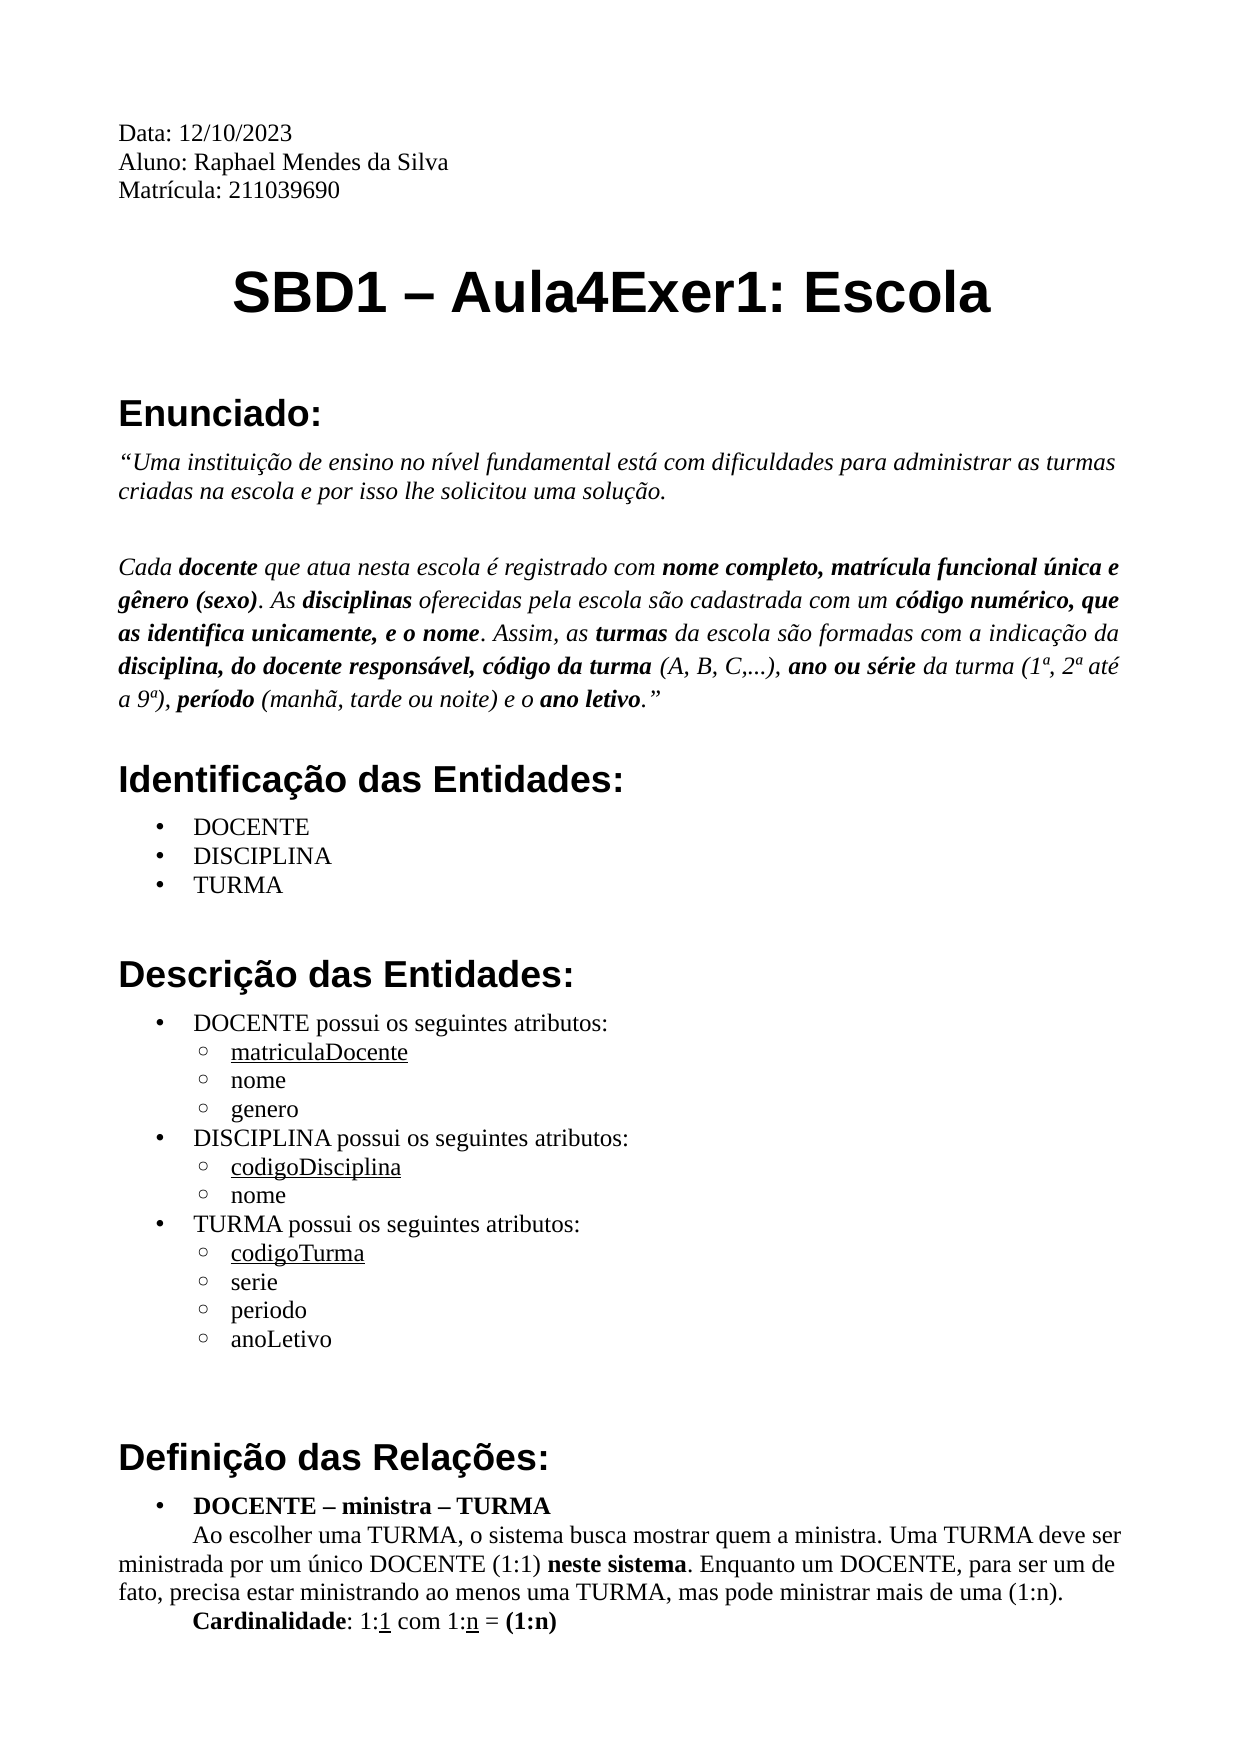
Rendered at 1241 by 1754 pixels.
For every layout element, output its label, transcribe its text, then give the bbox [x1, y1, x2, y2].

list DISCIPLINA [156, 841, 1122, 870]
list anoLetivo [193, 1324, 1122, 1353]
list codigoTurma [193, 1238, 1122, 1267]
subtitle Identificação das Entidades: [118, 757, 1122, 800]
list TURMA [156, 870, 1122, 899]
text Cardinalidade: 1:1 com 1:n = (1:n) [118, 1606, 1122, 1635]
list nome [193, 1181, 1122, 1209]
text Aluno: Raphael Mendes da Silva [118, 147, 1122, 176]
list serie [193, 1267, 1122, 1296]
text Ao escolher uma TURMA, o sistema busca mostrar quem a ministra. Uma TURMA deve ser ministrada por um único DOCENTE (1:1) neste sistema. Enquanto um DOCENTE, para ser um de fato, precisa estar ministrando ao menos uma TURMA, mas pode ministrar mais de uma (1:n). [118, 1520, 1122, 1606]
subtitle Definição das Relações: [118, 1436, 1122, 1479]
list periodo [193, 1296, 1122, 1324]
list DOCENTE – ministra – TURMA [156, 1491, 1122, 1520]
list DOCENTE [156, 812, 1122, 841]
list matriculaDocente [193, 1037, 1122, 1066]
list DISCIPLINA possui os seguintes atributos: [156, 1123, 1122, 1152]
subtitle Descrição das Entidades: [118, 952, 1122, 996]
list nome [193, 1066, 1122, 1094]
list genero [193, 1094, 1122, 1123]
title SBD1 – Aula4Exer1: Escola [118, 258, 1122, 325]
text Cada docente que atua nesta escola é registrado com nome completo, matrícula funcional única e gênero (sexo). As disciplinas oferecidas pela escola são cadastrada com um código numérico, que as identifica unicamente, e o nome. Assim, as turmas da escola são formadas com a indicação da disciplina, do docente responsável, código da turma (A, B, C,...), ano ou série da turma (1ª, 2ª até a 9ª), período (manhã, tarde ou noite) e o ano letivo.” [118, 552, 1122, 713]
text Matrícula: 211039690 [118, 176, 1122, 204]
list DOCENTE possui os seguintes atributos: [156, 1008, 1122, 1037]
list codigoDisciplina [193, 1152, 1122, 1181]
text Data: 12/10/2023 [118, 118, 1122, 147]
list TURMA possui os seguintes atributos: [156, 1209, 1122, 1238]
subtitle Enunciado: [118, 391, 1122, 434]
text “Uma instituição de ensino no nível fundamental está com dificuldades para administrar as turmas criadas na escola e por isso lhe solicitou uma solução. [118, 447, 1122, 504]
